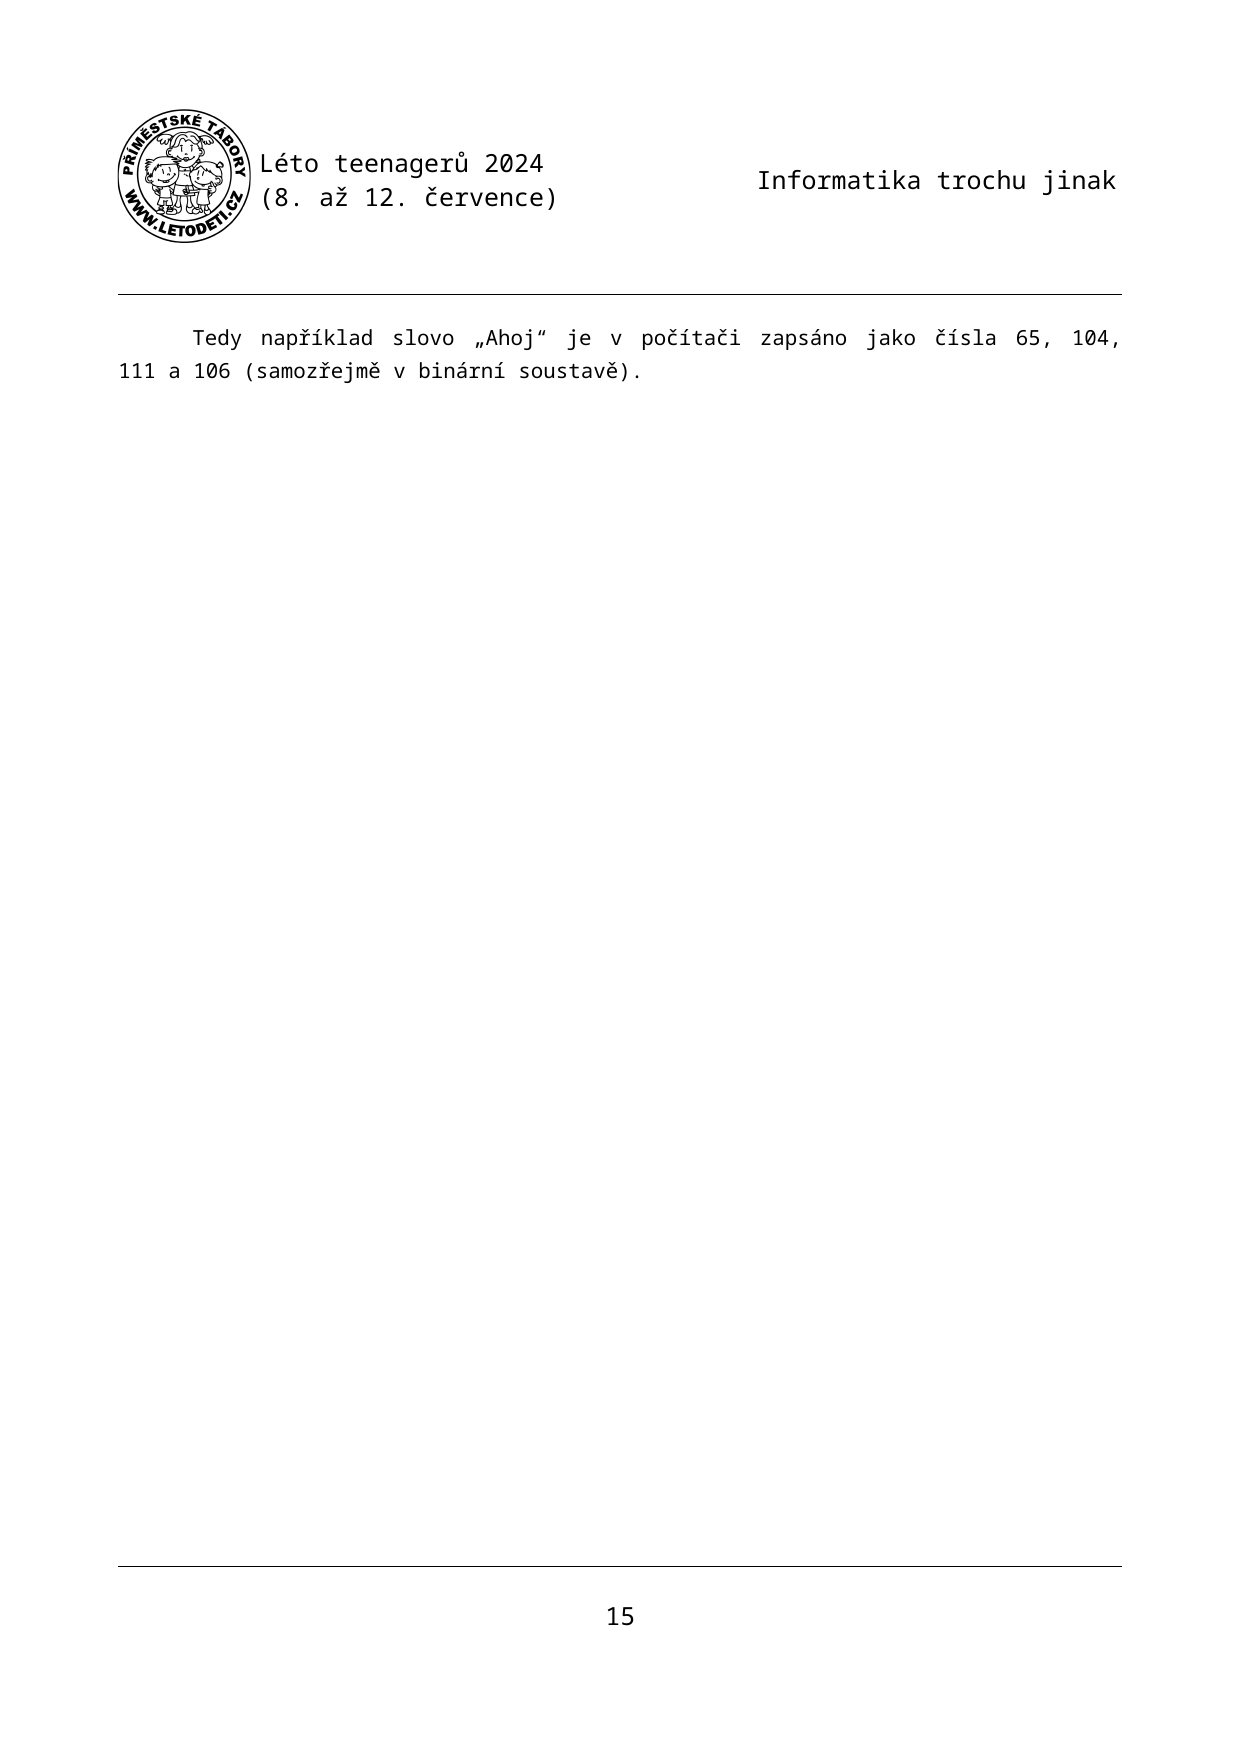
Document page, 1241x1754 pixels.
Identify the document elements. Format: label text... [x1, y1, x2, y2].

picture [117, 107, 251, 243]
text Tedy například slovo „Ahoj“ je v počítači zapsáno jako čísla 65, 104, 111 a 106 (samozřejmě v binární soustavě). [118, 323, 1122, 384]
